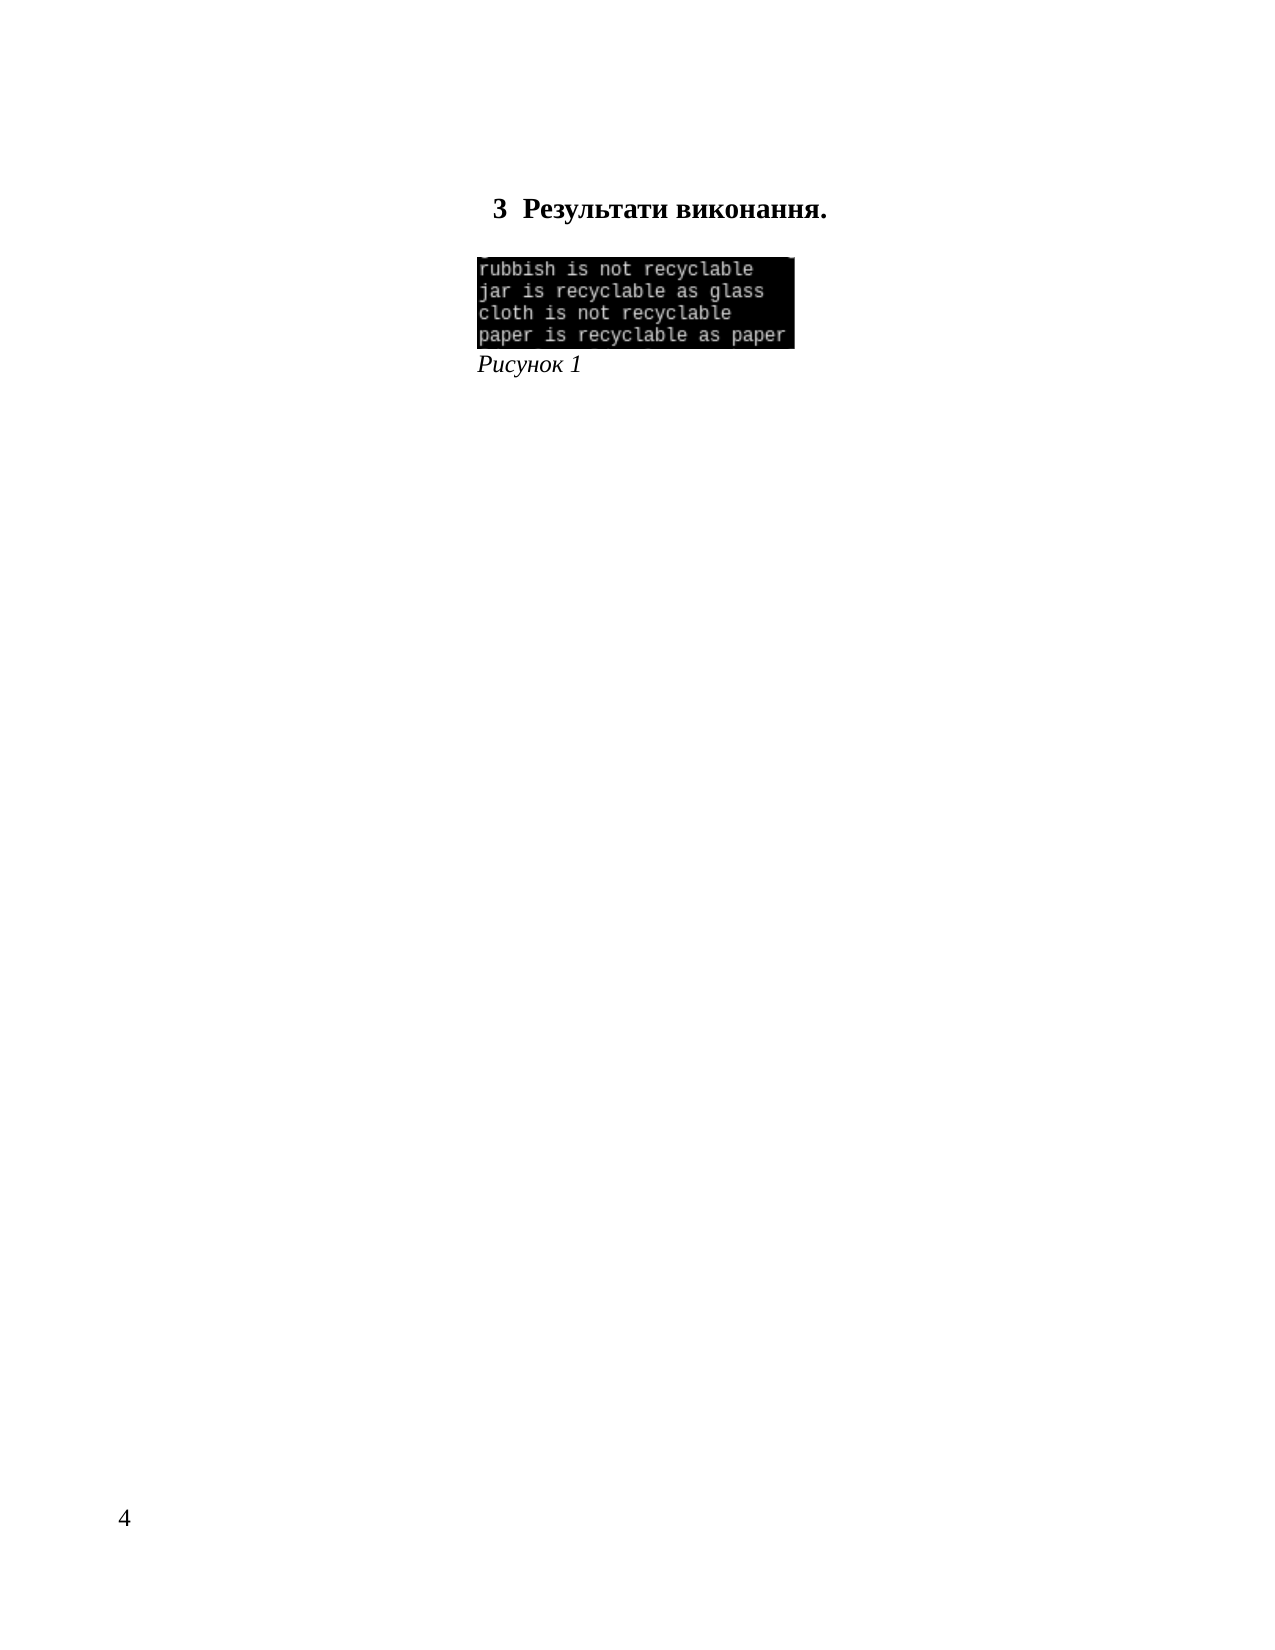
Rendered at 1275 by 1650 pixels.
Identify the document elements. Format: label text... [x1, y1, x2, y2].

subtitle Результати виконання. [163, 191, 1157, 224]
picture [477, 257, 795, 349]
text Рисунок 1 [477, 349, 795, 377]
